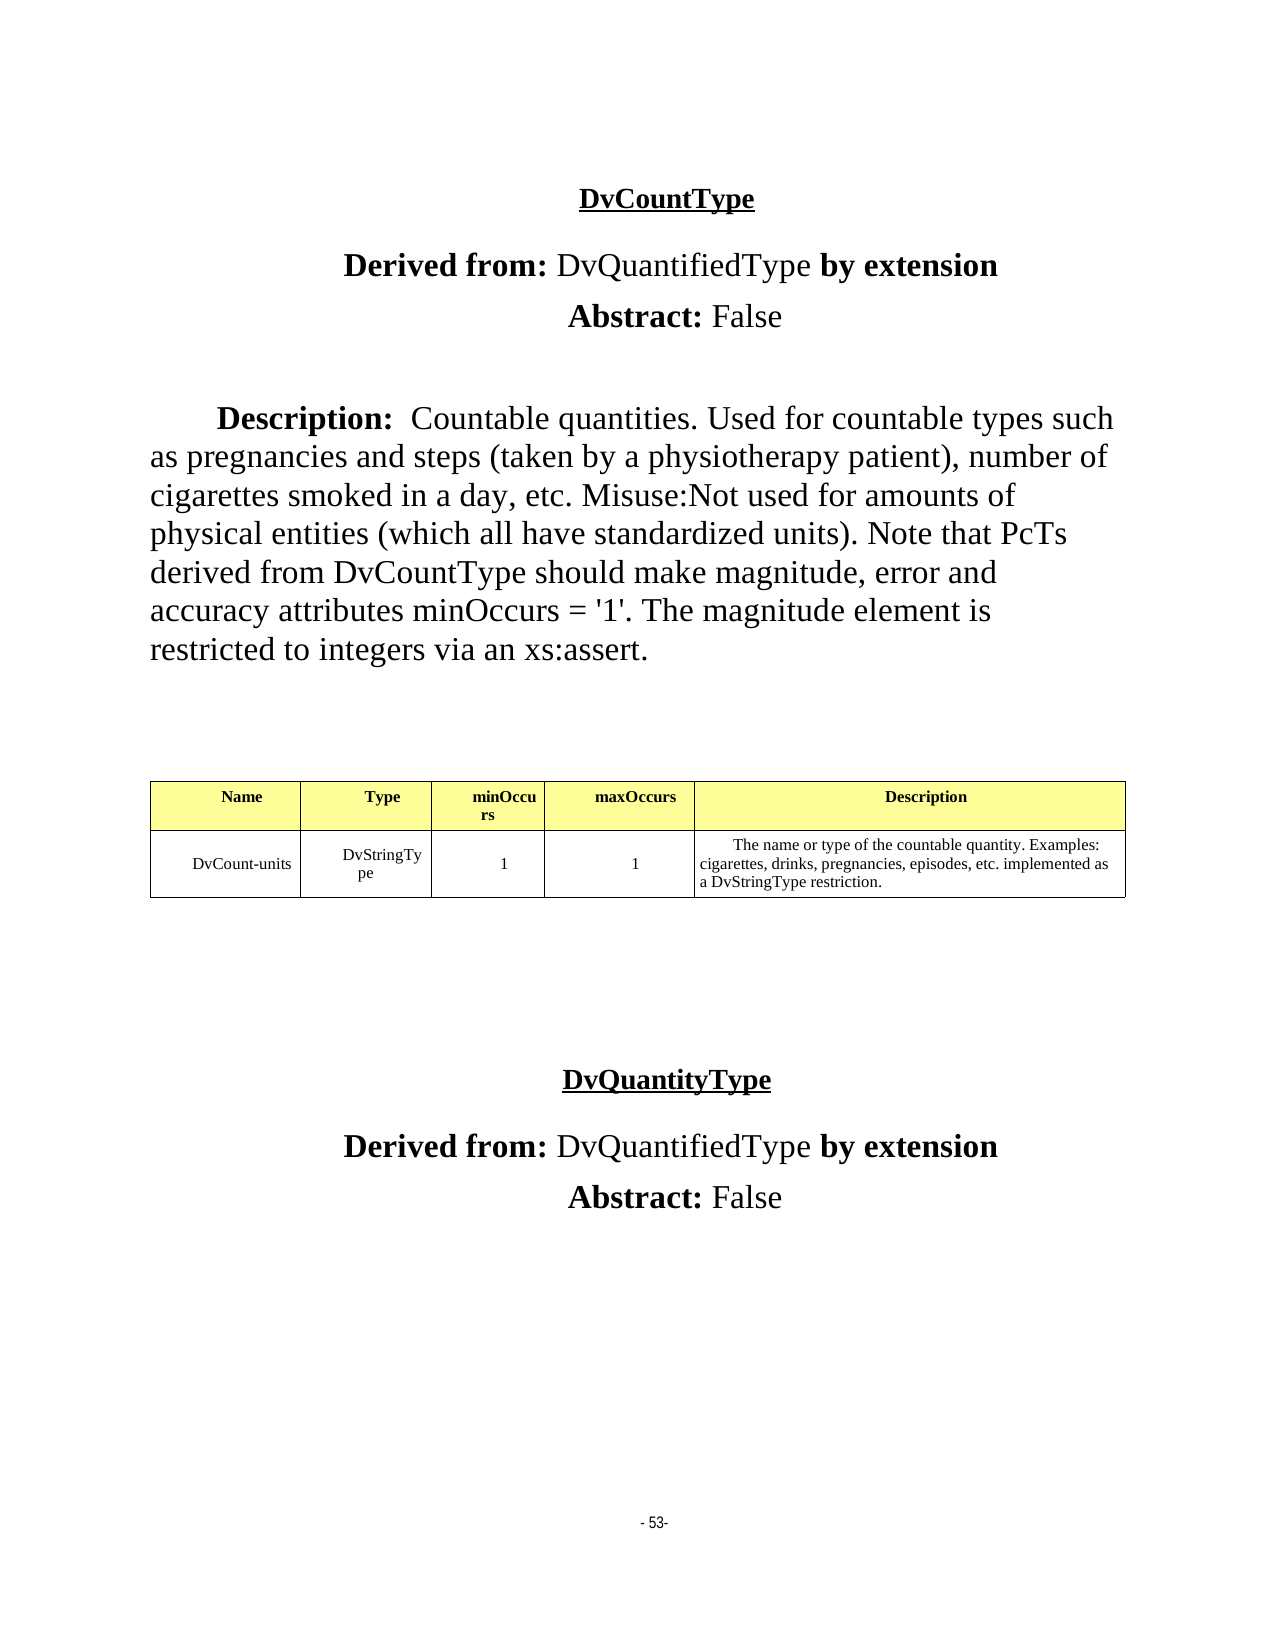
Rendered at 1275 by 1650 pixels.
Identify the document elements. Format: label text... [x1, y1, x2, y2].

table_header Name [151, 782, 300, 830]
table_cell DvStringType [301, 831, 431, 897]
text Abstract: False [150, 1177, 1125, 1215]
table_cell DvCount-units [151, 831, 300, 897]
table_header minOccurs [432, 782, 544, 830]
text Abstract: False [150, 296, 1125, 334]
table_header Description [695, 782, 1125, 830]
table_cell 1 [432, 831, 544, 897]
table_header Type [301, 782, 431, 830]
table_header maxOccurs [545, 782, 694, 830]
text DvCountType [150, 181, 1125, 215]
text Derived from: DvQuantifiedType by extension [150, 245, 1125, 283]
text Derived from: DvQuantifiedType by extension [150, 1126, 1125, 1164]
table_cell 1 [545, 831, 694, 897]
text DvQuantityType [150, 1062, 1125, 1096]
table_cell The name or type of the countable quantity. Examples: cigarettes, drinks, pregnancies, episodes, etc. implemented as a DvStringType restriction. [695, 831, 1125, 897]
text Description: Countable quantities. Used for countable types such as pregnancies and steps (taken by a physiotherapy patient), number of cigarettes smoked in a day, etc. Misuse:Not used for amounts of physical entities (which all have standardized units). Note that PcTs derived from DvCountType should make magnitude, error and accuracy attributes minOccurs = '1'. The magnitude element is restricted to integers via an xs:assert. [150, 398, 1125, 667]
